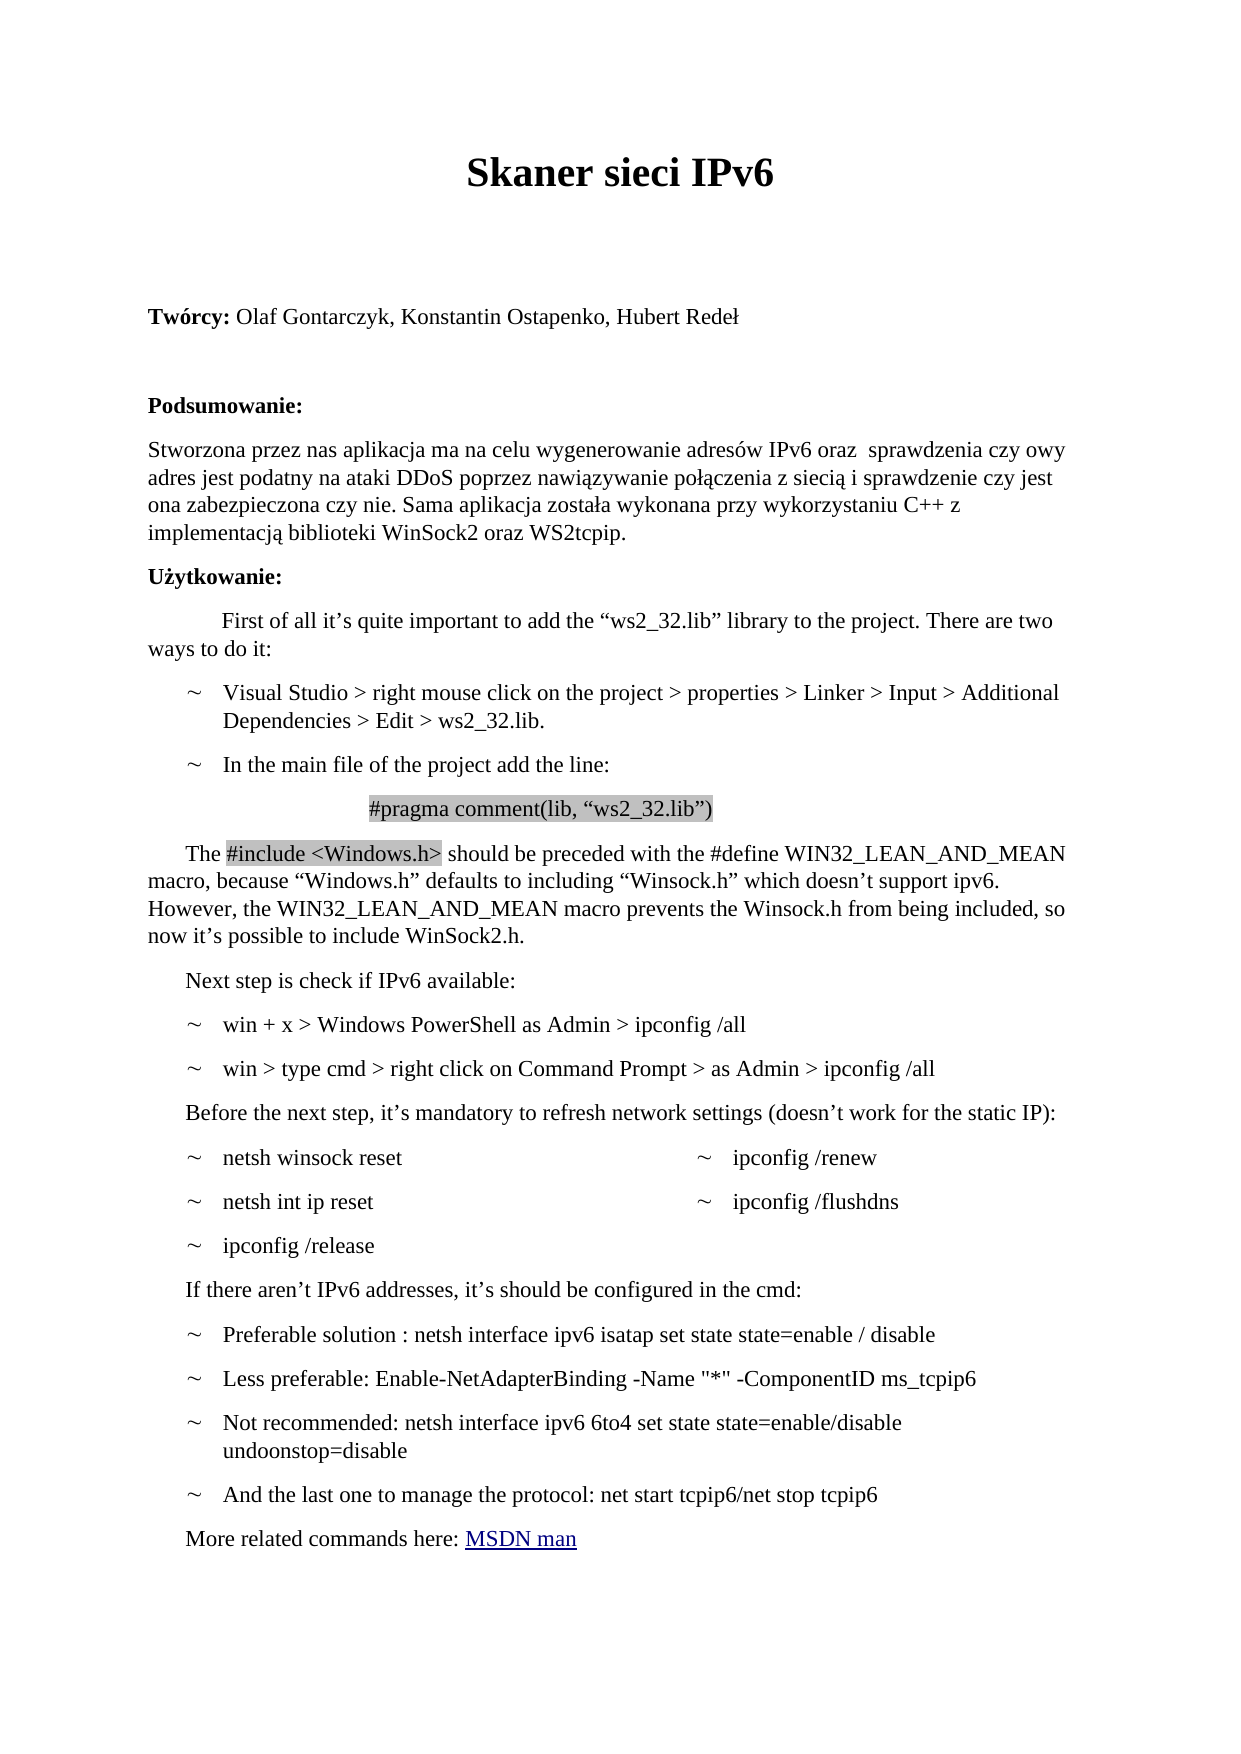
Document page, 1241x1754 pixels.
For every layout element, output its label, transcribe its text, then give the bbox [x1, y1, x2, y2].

text Użytkowanie: [148, 563, 1093, 589]
list Not recommended: netsh interface ipv6 6to4 set state state=enable/disable undoonstop=disable [185, 1409, 1093, 1463]
text First of all it’s quite important to add the “ws2_32.lib” library to the project. There are two ways to do it: [148, 607, 1093, 661]
text Before the next step, it’s mandatory to refresh network settings (doesn’t work for the static IP): [185, 1099, 1093, 1126]
text #pragma comment(lib, “ws2_32.lib”) [369, 795, 1093, 822]
list Less preferable: Enable-NetAdapterBinding -Name "*" -ComponentID ms_tcpip6 [185, 1365, 1093, 1391]
list ipconfig /renew [695, 1144, 1093, 1170]
list Visual Studio > right mouse click on the project > properties > Linker > Input > Additional Dependencies > Edit > ws2_32.lib. [185, 679, 1093, 733]
text Twórcy: Olaf Gontarczyk, Konstantin Ostapenko, Hubert Redeł [148, 303, 1093, 329]
list win + x > Windows PowerShell as Admin > ipconfig /all [185, 1011, 1093, 1037]
text The #include <Windows.h> should be preceded with the #define WIN32_LEAN_AND_MEAN macro, because “Windows.h” defaults to including “Winsock.h” which doesn’t support ipv6. However, the WIN32_LEAN_AND_MEAN macro prevents the Winsock.h from being included, so now it’s possible to include WinSock2.h. [148, 839, 1093, 949]
text Stworzona przez nas aplikacja ma na celu wygenerowanie adresów IPv6 oraz sprawdzenia czy owy adres jest podatny na ataki DDoS poprzez nawiązywanie połączenia z siecią i sprawdzenie czy jest ona zabezpieczona czy nie. Sama aplikacja została wykonana przy wykorzystaniu C++ z implementacją biblioteki WinSock2 oraz WS2tcpip. [148, 436, 1093, 545]
list ipconfig /flushdns [695, 1188, 1093, 1214]
list In the main file of the project add the line: [185, 751, 1093, 777]
text Skaner sieci IPv6 [148, 148, 1093, 196]
text If there aren’t IPv6 addresses, it’s should be configured in the cmd: [185, 1277, 1093, 1303]
text More related commands here: MSDN man [185, 1526, 1093, 1552]
list ipconfig /release [185, 1232, 583, 1259]
list win > type cmd > right click on Command Prompt > as Admin > ipconfig /all [185, 1055, 1093, 1082]
list netsh int ip reset [185, 1188, 583, 1214]
list And the last one to manage the protocol: net start tcpip6/net stop tcpip6 [185, 1481, 1093, 1508]
text Podsumowanie: [148, 392, 1093, 418]
list Preferable solution : netsh interface ipv6 isatap set state state=enable / disable [185, 1321, 1093, 1347]
list netsh winsock reset [185, 1144, 583, 1170]
text Next step is check if IPv6 available: [148, 967, 1093, 993]
